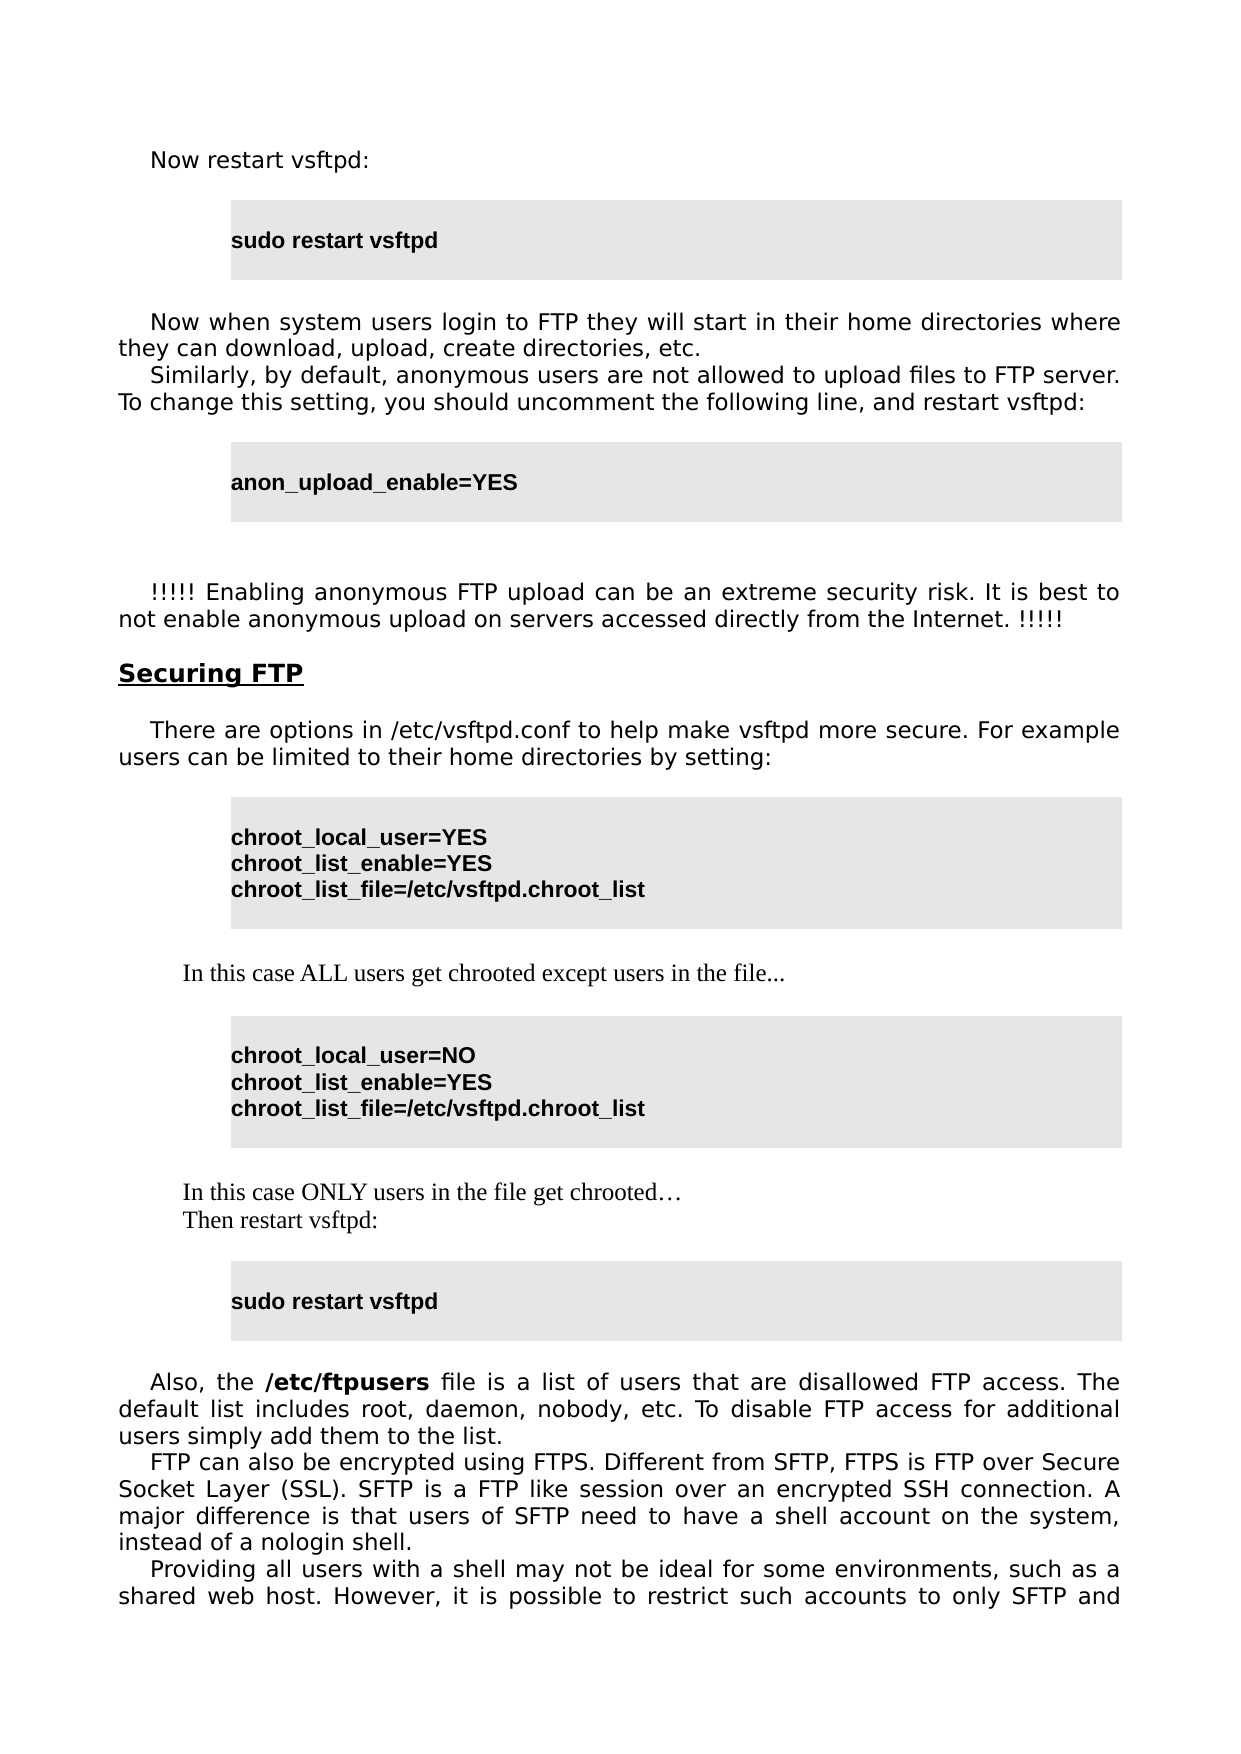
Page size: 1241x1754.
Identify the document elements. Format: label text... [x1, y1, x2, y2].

text In this case ONLY users in the file get chrooted… [182, 1177, 1122, 1206]
text !!!!! Enabling anonymous FTP upload can be an extreme security risk. It is best to not enable anonymous upload on servers accessed directly from the Internet. !!!!! [118, 579, 1122, 632]
text Now restart vsftpd: [118, 147, 1122, 173]
text chroot_local_user=YES [231, 824, 1122, 850]
text FTP can also be encrypted using FTPS. Different from SFTP, FTPS is FTP over Secure Socket Layer (SSL). SFTP is a FTP like session over an encrypted SSH connection. A major difference is that users of SFTP need to have a shell account on the system, instead of a nologin shell. [118, 1449, 1122, 1556]
text Securing FTP [118, 659, 1122, 688]
text chroot_list_file=/etc/vsftpd.chroot_list [231, 1095, 1122, 1121]
text Now when system users login to FTP they will start in their home directories where they can download, upload, create directories, etc. [118, 309, 1122, 362]
text Providing all users with a shell may not be ideal for some environments, such as a shared web host. However, it is possible to restrict such accounts to only SFTP and [118, 1556, 1122, 1609]
text There are options in /etc/vsftpd.conf to help make vsftpd more secure. For example users can be limited to their home directories by setting: [118, 717, 1122, 770]
text Then restart vsftpd: [182, 1206, 1122, 1234]
text chroot_list_enable=YES [231, 1069, 1122, 1095]
text In this case ALL users get chrooted except users in the file... [182, 958, 1122, 987]
text Similarly, by default, anonymous users are not allowed to upload files to FTP server. To change this setting, you should uncomment the following line, and restart vsftpd: [118, 362, 1122, 415]
text chroot_list_enable=YES [231, 850, 1122, 876]
text chroot_list_file=/etc/vsftpd.chroot_list [231, 876, 1122, 903]
text Also, the /etc/ftpusers file is a list of users that are disallowed FTP access. The default list includes root, daemon, nobody, etc. To disable FTP access for additional users simply add them to the list. [118, 1369, 1122, 1449]
text chroot_local_user=NO [231, 1042, 1122, 1069]
text anon_upload_enable=YES [231, 469, 1122, 495]
text sudo restart vsftpd [231, 227, 1122, 253]
text sudo restart vsftpd [231, 1288, 1122, 1314]
